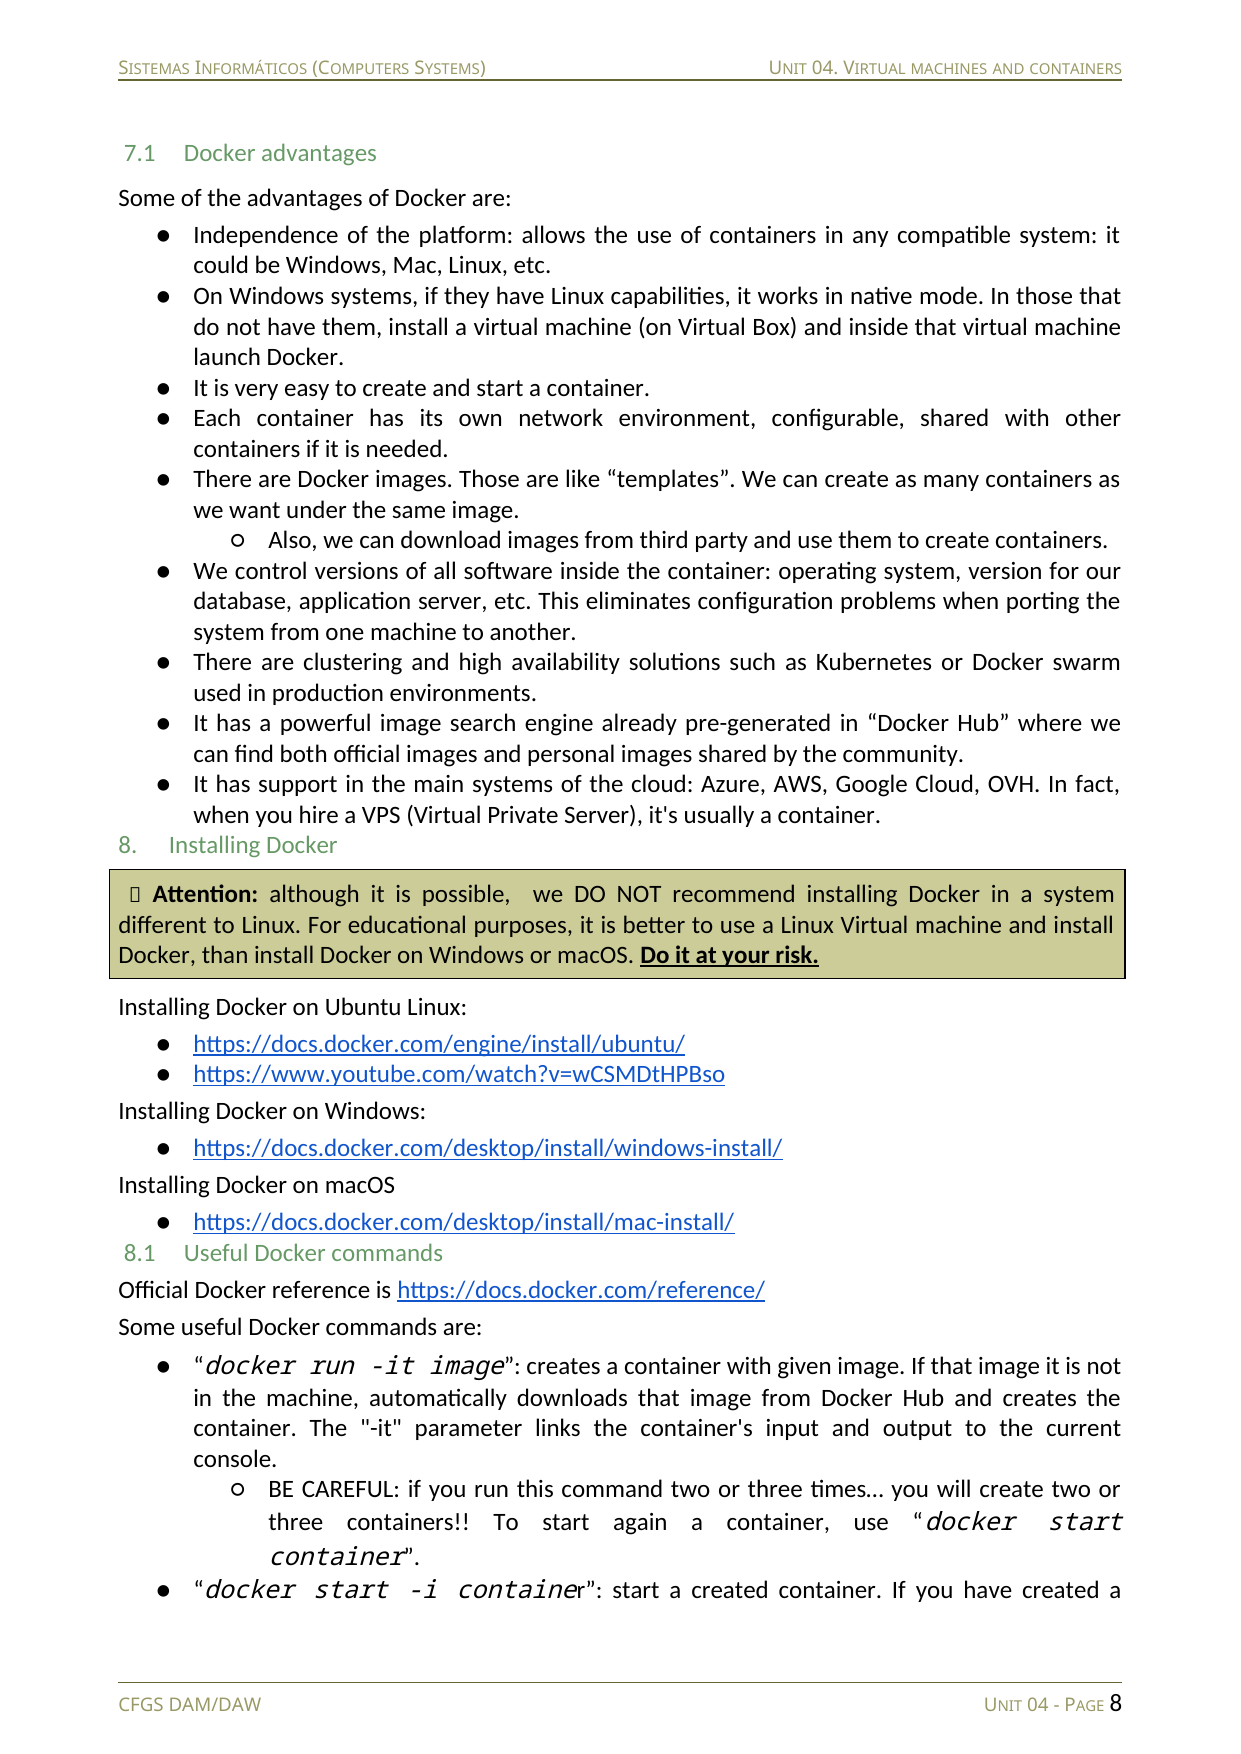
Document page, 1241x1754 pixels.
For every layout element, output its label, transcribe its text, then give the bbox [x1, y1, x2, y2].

list “docker start -i container”: start a created container. If you have created a [156, 1572, 1122, 1606]
list We control versions of all software inside the container: operating system, version for our database, application server, etc. This eliminates configuration problems when porting the system from one machine to another. [156, 555, 1122, 646]
text Installing Docker on Ubuntu Linux: [118, 991, 1122, 1022]
subtitle Docker advantages [118, 137, 1122, 167]
subtitle Useful Docker commands [118, 1237, 1122, 1267]
list https://www.youtube.com/watch?v=wCSMDtHPBso [156, 1058, 1122, 1089]
list https://docs.docker.com/desktop/install/windows-install/ [156, 1132, 1122, 1163]
list It has support in the main systems of the cloud: Azure, AWS, Google Cloud, OVH. In fact, when you hire a VPS (Virtual Private Server), it's usually a container. [156, 768, 1122, 829]
text Installing Docker on macOS [118, 1169, 1122, 1200]
list It has a powerful image search engine already pre-generated in “Docker Hub” where we can find both official images and personal images shared by the community. [156, 707, 1122, 768]
list There are clustering and high availability solutions such as Kubernetes or Docker swarm used in production environments. [156, 646, 1122, 707]
list Also, we can download images from third party and use them to create containers. [231, 524, 1122, 555]
list Independence of the platform: allows the use of containers in any compatible system: it could be Windows, Mac, Linux, etc. [156, 219, 1122, 280]
text ❕ Attention: although it is possible, we DO NOT recommend installing Docker in a system different to Linux. For educational purposes, it is better to use a Linux Virtual machine and install Docker, than install Docker on Windows or macOS. Do it at your risk. [110, 870, 1124, 978]
list https://docs.docker.com/engine/install/ubuntu/ [156, 1028, 1122, 1058]
text Some of the advantages of Docker are: [118, 182, 1122, 213]
text Official Docker reference is https://docs.docker.com/reference/ [118, 1274, 1122, 1304]
list https://docs.docker.com/desktop/install/mac-install/ [156, 1206, 1122, 1237]
list On Windows systems, if they have Linux capabilities, it works in native mode. In those that do not have them, install a virtual machine (on Virtual Box) and inside that virtual machine launch Docker. [156, 280, 1122, 372]
list Each container has its own network environment, configurable, shared with other containers if it is needed. [156, 402, 1122, 463]
list BE CAREFUL: if you run this command two or three times… you will create two or three containers!! To start again a container, use “docker start container”. [231, 1473, 1122, 1572]
text Installing Docker on Windows: [118, 1096, 1122, 1126]
list It is very easy to create and start a container. [156, 372, 1122, 402]
subtitle Installing Docker [118, 829, 1122, 860]
text Some useful Docker commands are: [118, 1311, 1122, 1341]
list There are Docker images. Those are like “templates”. We can create as many containers as we want under the same image. [156, 463, 1122, 524]
list “docker run -it image”: creates a container with given image. If that image it is not in the machine, automatically downloads that image from Docker Hub and creates the container. The "-it" parameter links the container's input and output to the current console. [156, 1348, 1122, 1473]
